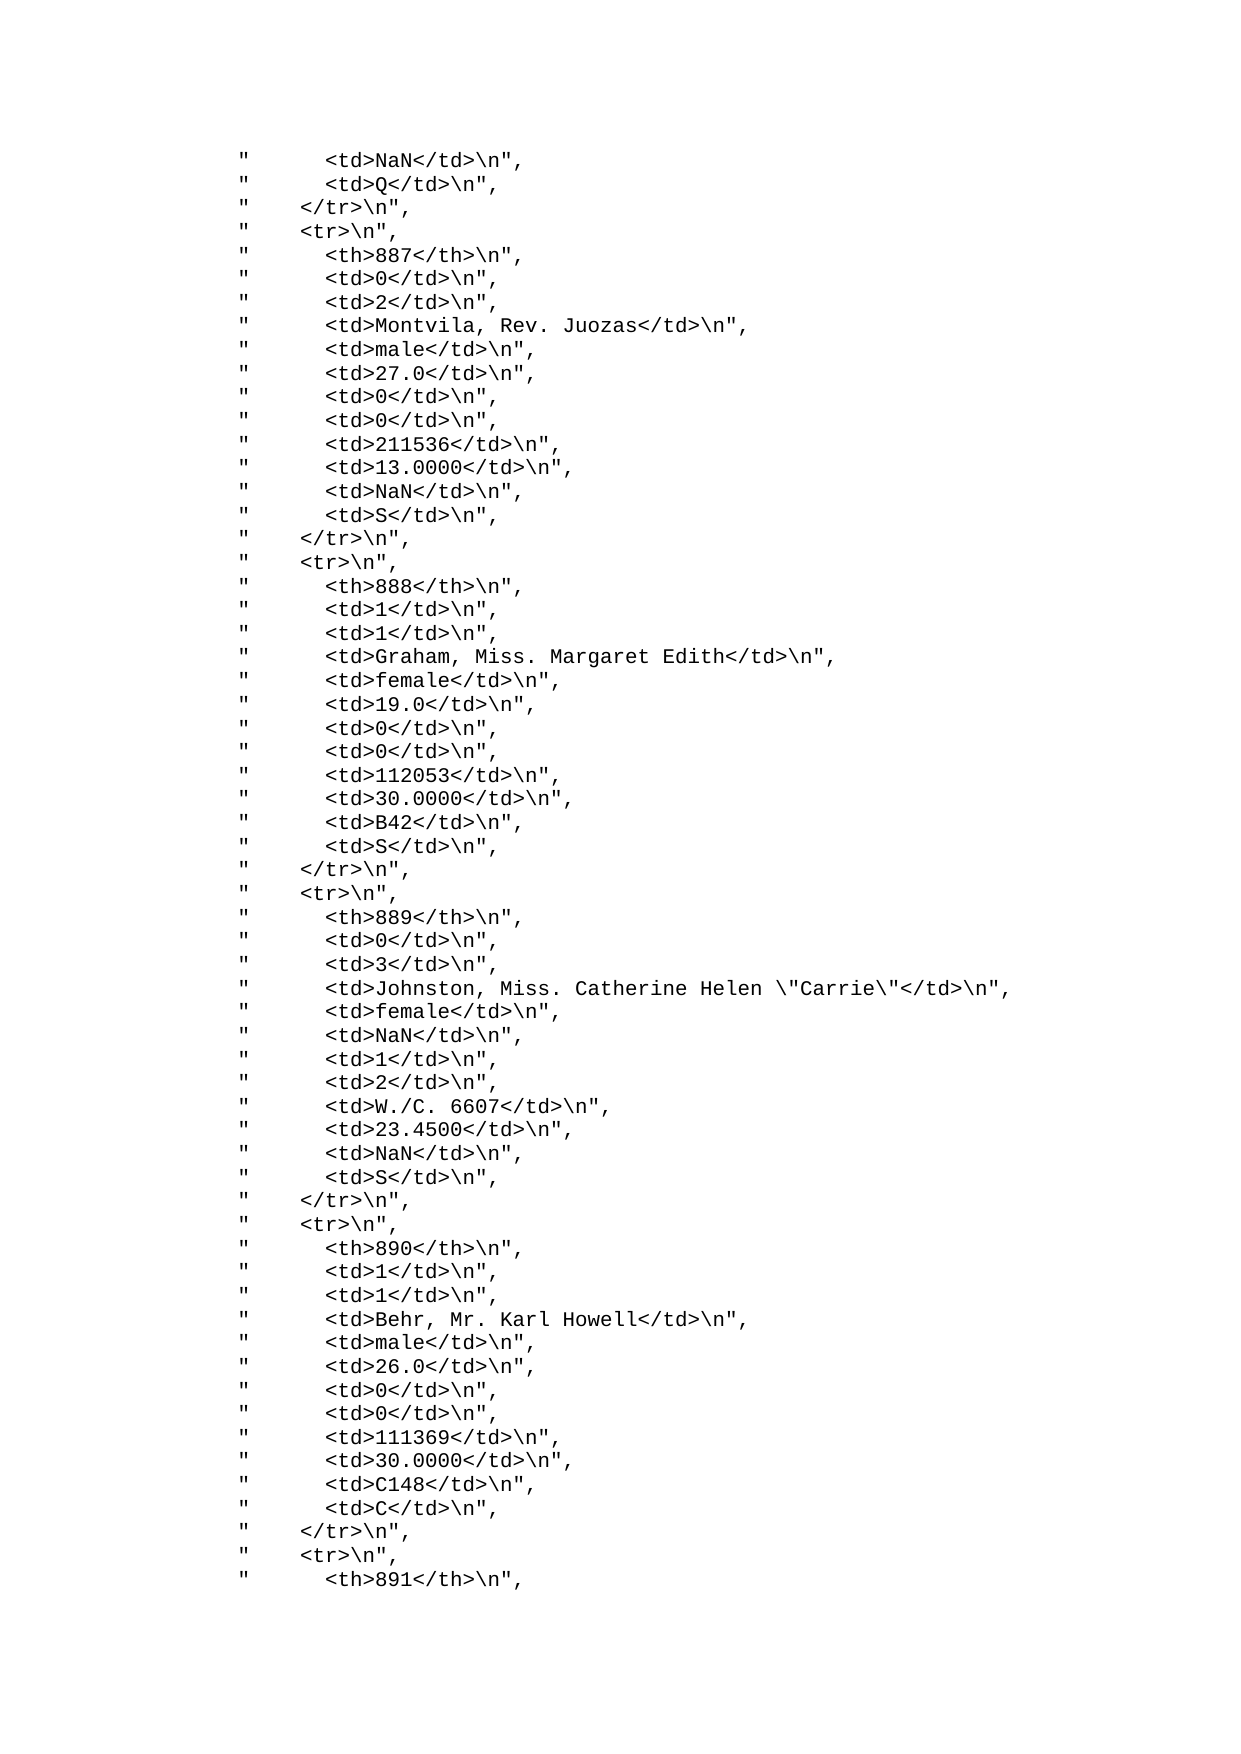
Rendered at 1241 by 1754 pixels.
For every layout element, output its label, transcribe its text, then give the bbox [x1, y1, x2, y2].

text " <td>C</td>\n", [150, 1498, 1090, 1521]
text " <td>0</td>\n", [150, 717, 1090, 741]
text " <tr>\n", [150, 883, 1090, 907]
text " <td>S</td>\n", [150, 1167, 1090, 1190]
text " <td>0</td>\n", [150, 1379, 1090, 1403]
text " <th>890</th>\n", [150, 1238, 1090, 1261]
text " </tr>\n", [150, 859, 1090, 883]
text " <td>27.0</td>\n", [150, 363, 1090, 386]
text " <td>NaN</td>\n", [150, 150, 1090, 174]
text " <td>NaN</td>\n", [150, 481, 1090, 505]
text " <td>30.0000</td>\n", [150, 788, 1090, 812]
text " </tr>\n", [150, 1190, 1090, 1214]
text " <th>889</th>\n", [150, 907, 1090, 930]
text " <td>0</td>\n", [150, 1403, 1090, 1427]
text " <td>111369</td>\n", [150, 1427, 1090, 1451]
text " <th>888</th>\n", [150, 576, 1090, 599]
text " <tr>\n", [150, 221, 1090, 244]
text " <td>0</td>\n", [150, 930, 1090, 954]
text " <tr>\n", [150, 1214, 1090, 1238]
text " <td>0</td>\n", [150, 410, 1090, 434]
text " <td>1</td>\n", [150, 599, 1090, 623]
text " <td>30.0000</td>\n", [150, 1451, 1090, 1474]
text " <td>male</td>\n", [150, 1332, 1090, 1356]
text " <td>1</td>\n", [150, 1285, 1090, 1309]
text " <td>female</td>\n", [150, 670, 1090, 694]
text " <td>male</td>\n", [150, 339, 1090, 363]
text " <td>19.0</td>\n", [150, 694, 1090, 717]
text " <td>W./C. 6607</td>\n", [150, 1096, 1090, 1119]
text " <td>0</td>\n", [150, 741, 1090, 765]
text " <td>211536</td>\n", [150, 434, 1090, 457]
text " <td>2</td>\n", [150, 292, 1090, 316]
text " </tr>\n", [150, 1521, 1090, 1545]
text " <td>1</td>\n", [150, 1048, 1090, 1072]
text " <td>0</td>\n", [150, 386, 1090, 410]
text " <td>2</td>\n", [150, 1072, 1090, 1096]
text " </tr>\n", [150, 197, 1090, 221]
text " <td>112053</td>\n", [150, 765, 1090, 788]
text " <th>891</th>\n", [150, 1569, 1090, 1592]
text " <td>B42</td>\n", [150, 812, 1090, 836]
text " <td>NaN</td>\n", [150, 1025, 1090, 1048]
text " <td>Behr, Mr. Karl Howell</td>\n", [150, 1309, 1090, 1332]
text " <td>Johnston, Miss. Catherine Helen \"Carrie\"</td>\n", [150, 978, 1090, 1001]
text " <td>Montvila, Rev. Juozas</td>\n", [150, 316, 1090, 339]
text " <td>S</td>\n", [150, 836, 1090, 859]
text " <td>Graham, Miss. Margaret Edith</td>\n", [150, 647, 1090, 670]
text " <td>13.0000</td>\n", [150, 457, 1090, 481]
text " <td>23.4500</td>\n", [150, 1119, 1090, 1143]
text " <td>Q</td>\n", [150, 174, 1090, 197]
text " <td>1</td>\n", [150, 1261, 1090, 1285]
text " <td>26.0</td>\n", [150, 1356, 1090, 1379]
text " <td>C148</td>\n", [150, 1474, 1090, 1498]
text " <th>887</th>\n", [150, 244, 1090, 268]
text " <td>NaN</td>\n", [150, 1143, 1090, 1167]
text " <tr>\n", [150, 552, 1090, 576]
text " <tr>\n", [150, 1545, 1090, 1569]
text " <td>S</td>\n", [150, 505, 1090, 528]
text " <td>3</td>\n", [150, 954, 1090, 978]
text " <td>female</td>\n", [150, 1001, 1090, 1025]
text " </tr>\n", [150, 528, 1090, 552]
text " <td>1</td>\n", [150, 623, 1090, 647]
text " <td>0</td>\n", [150, 268, 1090, 292]
